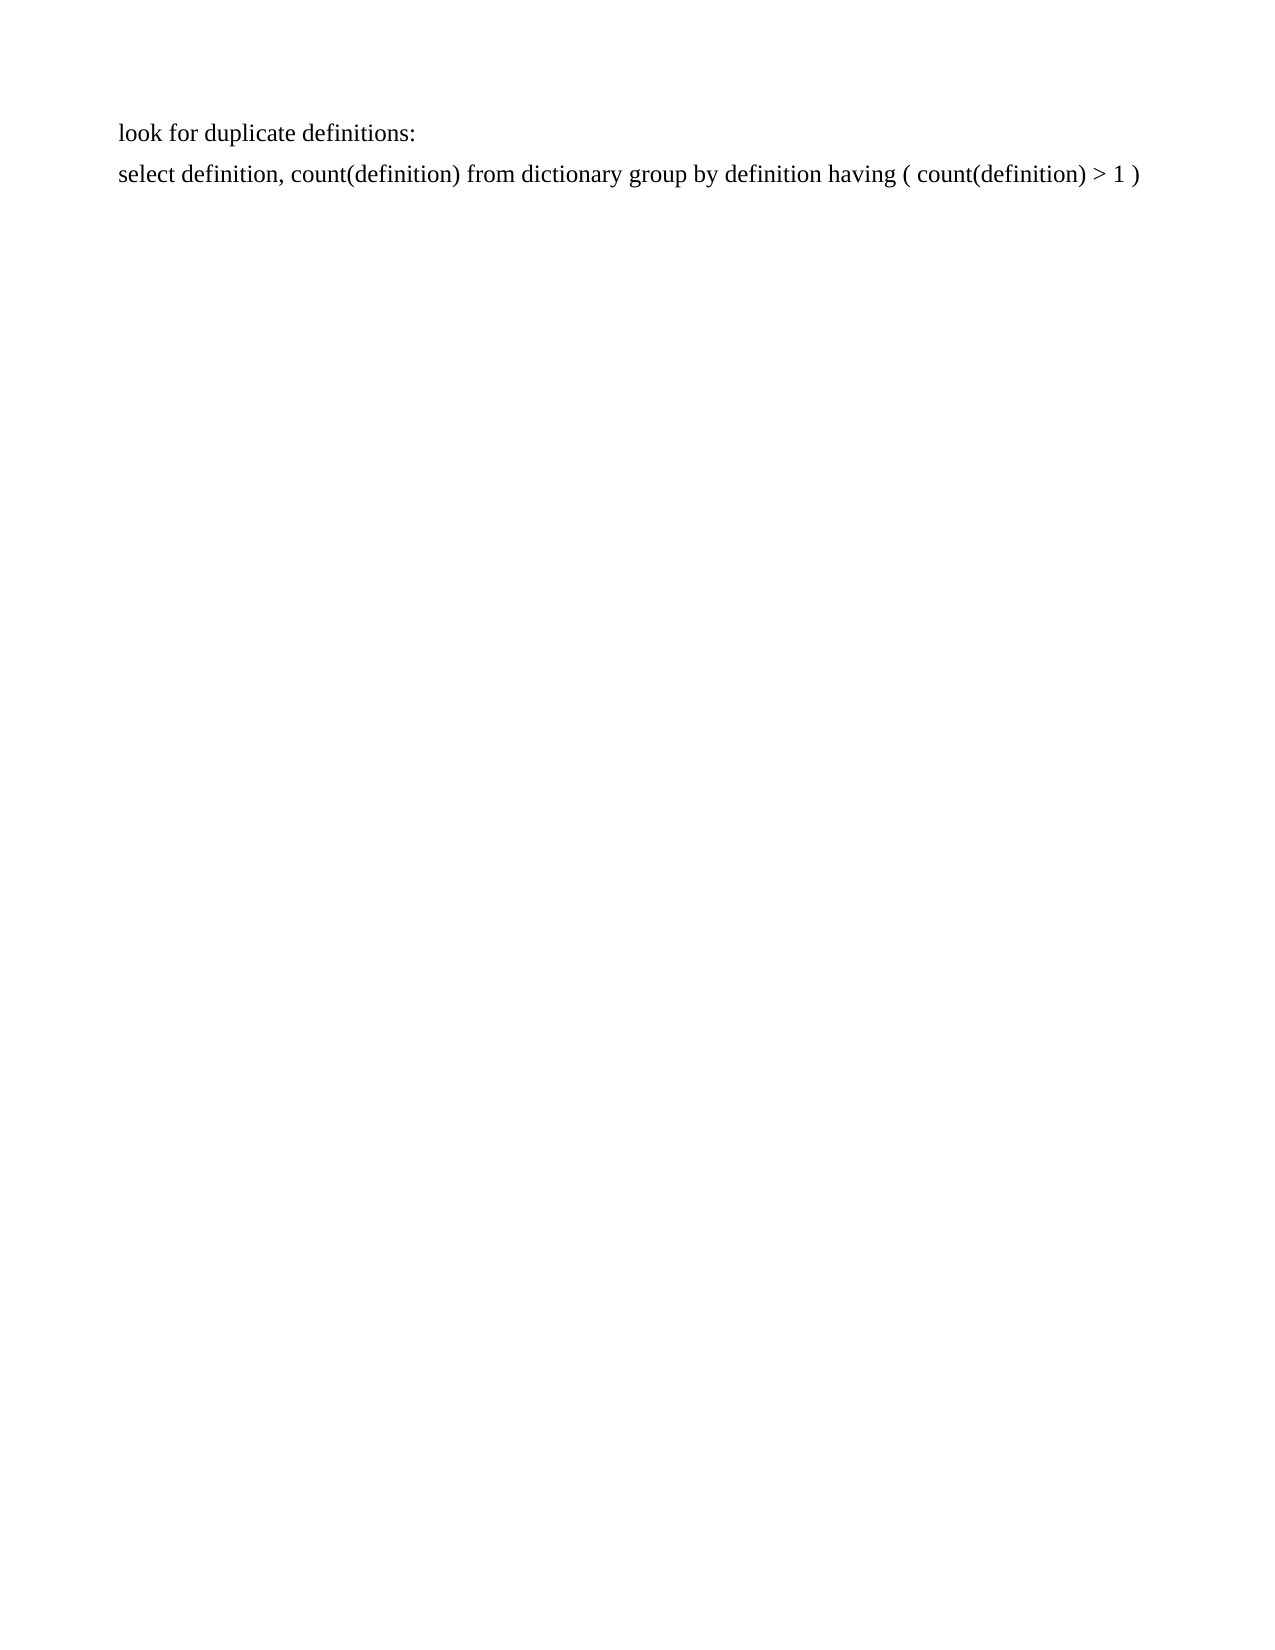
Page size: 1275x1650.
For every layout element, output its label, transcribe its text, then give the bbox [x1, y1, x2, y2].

text look for duplicate definitions: [118, 118, 1157, 147]
text select definition, count(definition) from dictionary group by definition having ( count(definition) > 1 ) [118, 159, 1157, 188]
